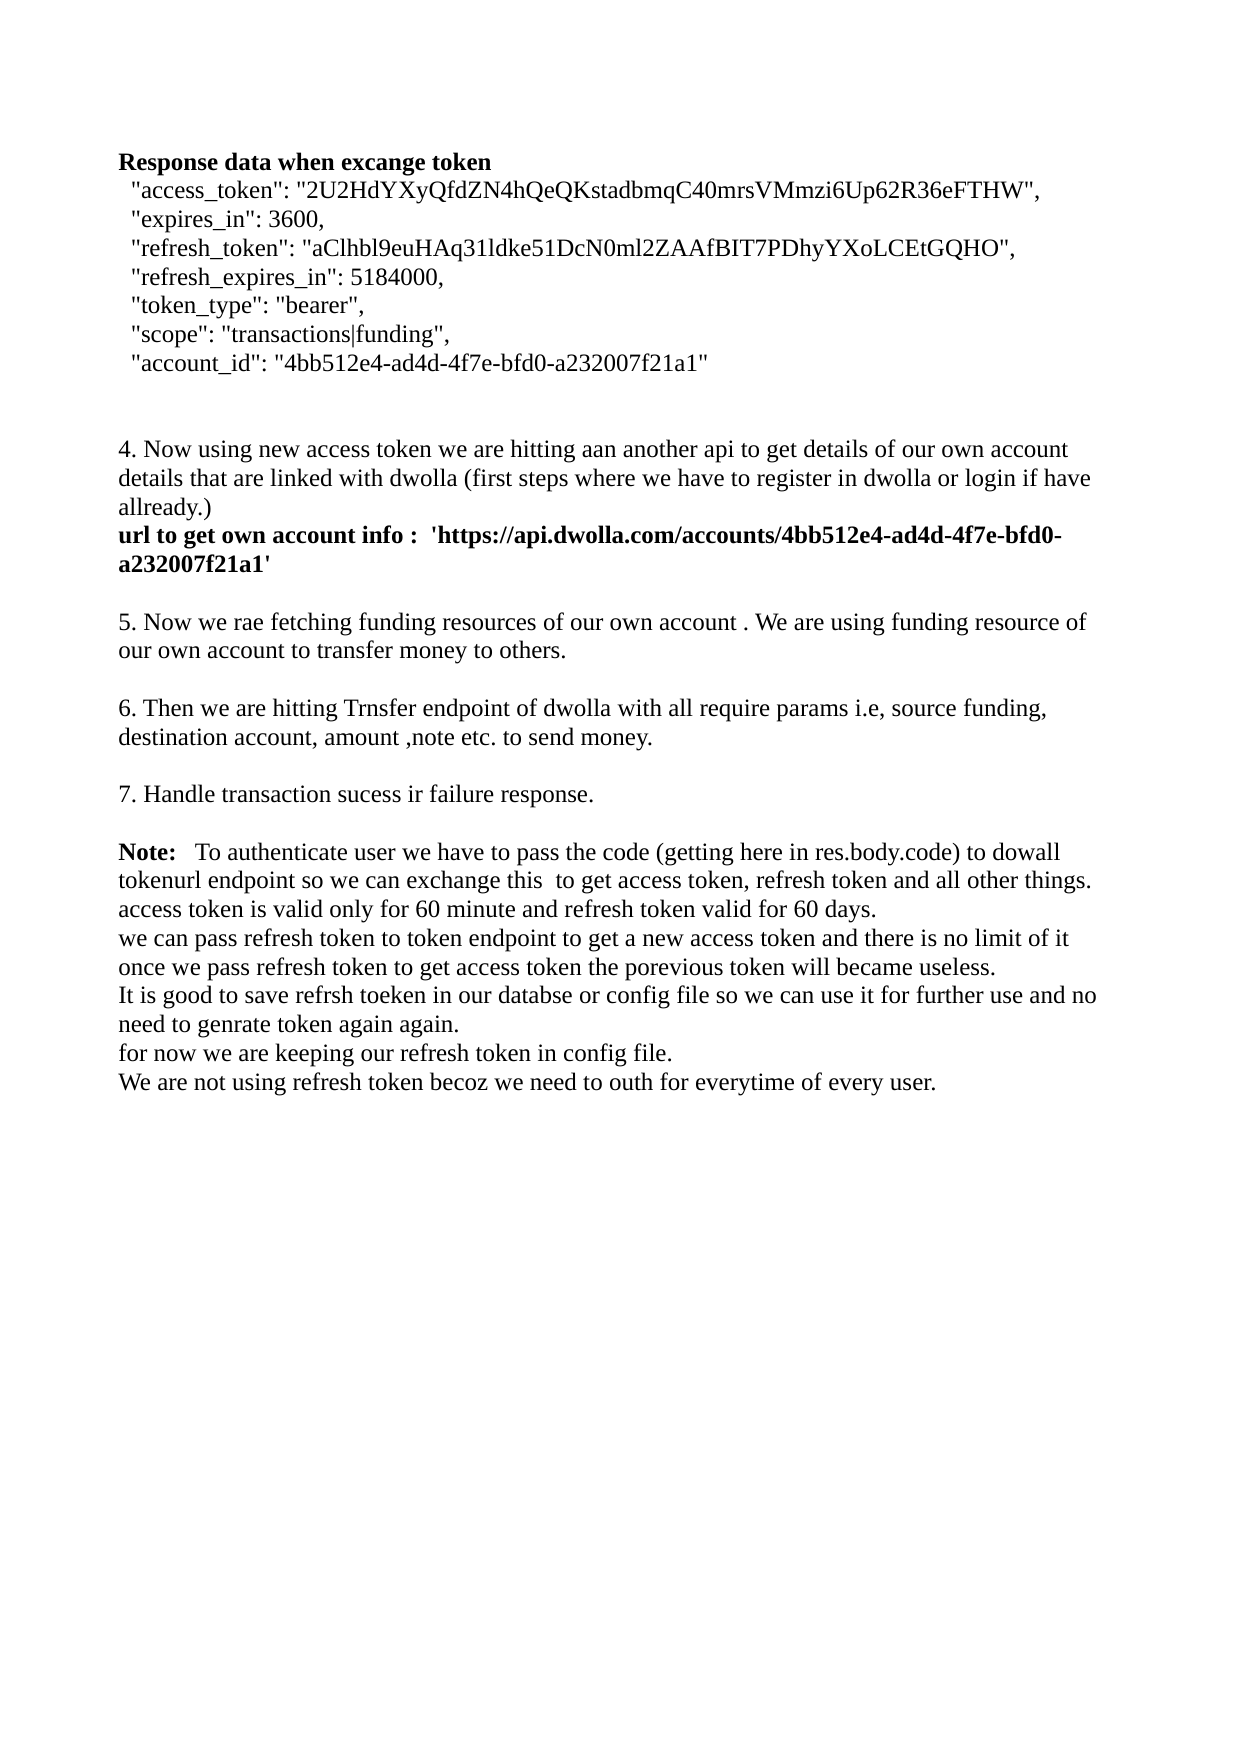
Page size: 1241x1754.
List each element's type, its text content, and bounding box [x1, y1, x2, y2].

text "refresh_token": "aClhbl9euHAq31ldke51DcN0ml2ZAAfBIT7PDhyYXoLCEtGQHO", [118, 233, 1122, 262]
text "access_token": "2U2HdYXyQfdZN4hQeQKstadbmqC40mrsVMmzi6Up62R36eFTHW", [118, 176, 1122, 204]
text 6. Then we are hitting Trnsfer endpoint of dwolla with all require params i.e, source funding, destination account, amount ,note etc. to send money. [118, 693, 1122, 751]
text We are not using refresh token becoz we need to outh for everytime of every user. [118, 1067, 1122, 1096]
text 7. Handle transaction sucess ir failure response. [118, 779, 1122, 808]
text 5. Now we rae fetching funding resources of our own account . We are using funding resource of our own account to transfer money to others. [118, 607, 1122, 664]
text It is good to save refrsh toeken in our databse or config file so we can use it for further use and no need to genrate token again again. [118, 981, 1122, 1038]
text for now we are keeping our refresh token in config file. [118, 1038, 1122, 1067]
text "expires_in": 3600, [118, 204, 1122, 233]
text url to get own account info : 'https://api.dwolla.com/accounts/4bb512e4-ad4d-4f7e-bfd0-a232007f21a1' [118, 521, 1122, 578]
text Note: To authenticate user we have to pass the code (getting here in res.body.code) to dowall tokenurl endpoint so we can exchange this to get access token, refresh token and all other things. [118, 837, 1122, 894]
text "token_type": "bearer", [118, 291, 1122, 319]
text once we pass refresh token to get access token the porevious token will became useless. [118, 952, 1122, 981]
text "refresh_expires_in": 5184000, [118, 262, 1122, 291]
text "account_id": "4bb512e4-ad4d-4f7e-bfd0-a232007f21a1" [118, 348, 1122, 377]
text Response data when excange token [118, 147, 1122, 176]
text 4. Now using new access token we are hitting aan another api to get details of our own account details that are linked with dwolla (first steps where we have to register in dwolla or login if have allready.) [118, 434, 1122, 521]
text we can pass refresh token to token endpoint to get a new access token and there is no limit of it [118, 923, 1122, 952]
text access token is valid only for 60 minute and refresh token valid for 60 days. [118, 894, 1122, 923]
text "scope": "transactions|funding", [118, 319, 1122, 348]
